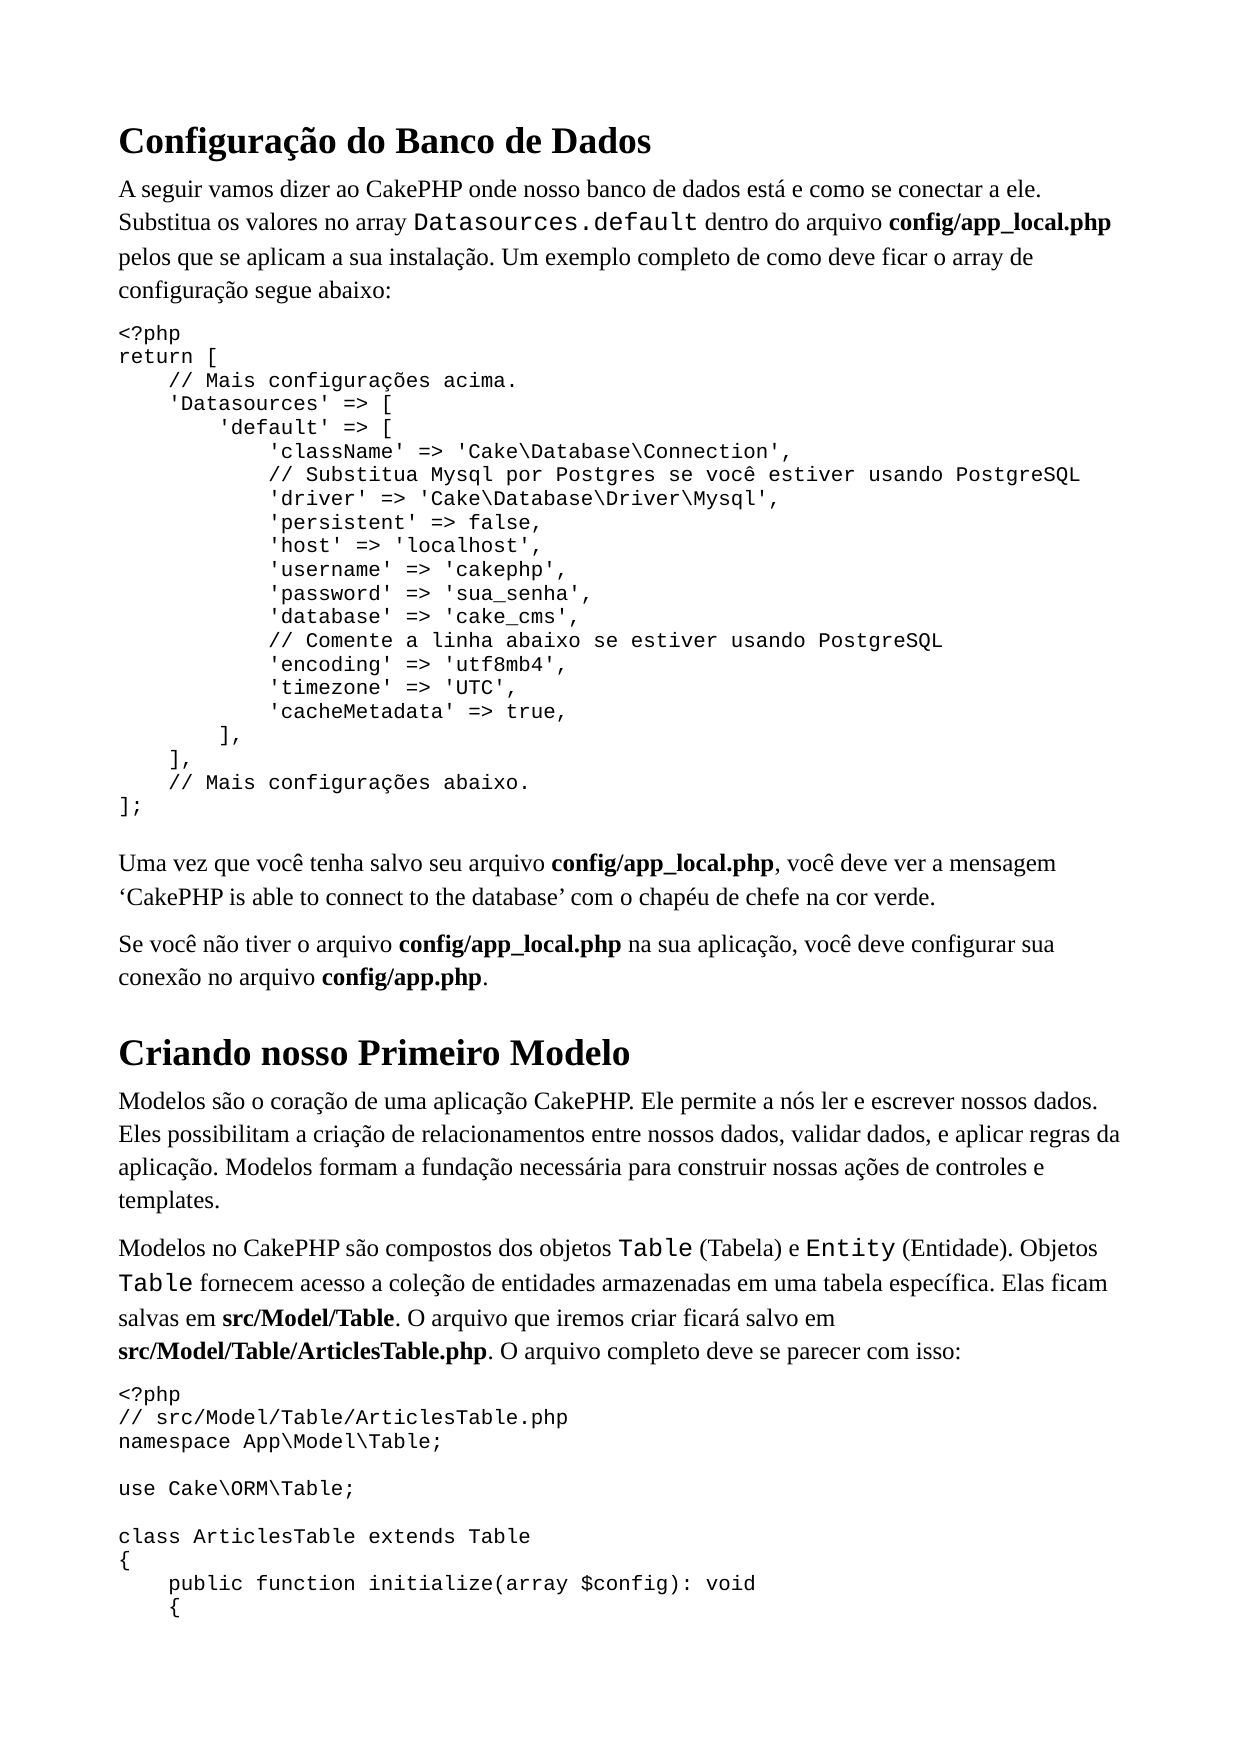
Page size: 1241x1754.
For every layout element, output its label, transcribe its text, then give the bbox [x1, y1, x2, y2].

text Modelos são o coração de uma aplicação CakePHP. Ele permite a nós ler e escrever nossos dados. Eles possibilitam a criação de relacionamentos entre nossos dados, validar dados, e aplicar regras da aplicação. Modelos formam a fundação necessária para construir nossas ações de controles e templates. [118, 1086, 1122, 1214]
subtitle Configuração do Banco de Dados [118, 118, 1122, 161]
text ], [118, 724, 1122, 748]
text 'database' => 'cake_cms', [118, 606, 1122, 630]
text 'Datasources' => [ [118, 393, 1122, 417]
text 'host' => 'localhost', [118, 535, 1122, 559]
text 'timezone' => 'UTC', [118, 677, 1122, 701]
text // src/Model/Table/ArticlesTable.php [118, 1407, 1122, 1431]
text { [118, 1549, 1122, 1573]
text Uma vez que você tenha salvo seu arquivo config/app_local.php, você deve ver a mensagem ‘CakePHP is able to connect to the database’ com o chapéu de chefe na cor verde. [118, 848, 1122, 910]
text Se você não tiver o arquivo config/app_local.php na sua aplicação, você deve configurar sua conexão no arquivo config/app.php. [118, 929, 1122, 991]
text 'password' => 'sua_senha', [118, 583, 1122, 606]
text // Mais configurações acima. [118, 370, 1122, 393]
text public function initialize(array $config): void [118, 1573, 1122, 1597]
text 'cacheMetadata' => true, [118, 701, 1122, 724]
text use Cake\ORM\Table; [118, 1478, 1122, 1502]
text Modelos no CakePHP são compostos dos objetos Table (Tabela) e Entity (Entidade). Objetos Table fornecem acesso a coleção de entidades armazenadas em uma tabela específica. Elas ficam salvas em src/Model/Table. O arquivo que iremos criar ficará salvo em src/Model/Table/ArticlesTable.php. O arquivo completo deve se parecer com isso: [118, 1233, 1122, 1365]
text namespace App\Model\Table; [118, 1431, 1122, 1455]
text <?php [118, 322, 1122, 346]
text // Mais configurações abaixo. [118, 772, 1122, 795]
text return [ [118, 346, 1122, 370]
subtitle Criando nosso Primeiro Modelo [118, 1031, 1122, 1074]
text A seguir vamos dizer ao CakePHP onde nosso banco de dados está e como se conectar a ele. Substitua os valores no array Datasources.default dentro do arquivo config/app_local.php pelos que se aplicam a sua instalação. Um exemplo completo de como deve ficar o array de configuração segue abaixo: [118, 174, 1122, 304]
text // Substitua Mysql por Postgres se você estiver usando PostgreSQL [118, 464, 1122, 488]
text class ArticlesTable extends Table [118, 1526, 1122, 1549]
text 'className' => 'Cake\Database\Connection', [118, 441, 1122, 464]
text // Comente a linha abaixo se estiver usando PostgreSQL [118, 630, 1122, 653]
text 'username' => 'cakephp', [118, 559, 1122, 583]
text 'driver' => 'Cake\Database\Driver\Mysql', [118, 488, 1122, 512]
text ], [118, 748, 1122, 772]
text 'default' => [ [118, 417, 1122, 441]
text <?php [118, 1384, 1122, 1407]
text ]; [118, 795, 1122, 819]
text { [118, 1597, 1122, 1620]
text 'persistent' => false, [118, 512, 1122, 535]
text 'encoding' => 'utf8mb4', [118, 653, 1122, 677]
